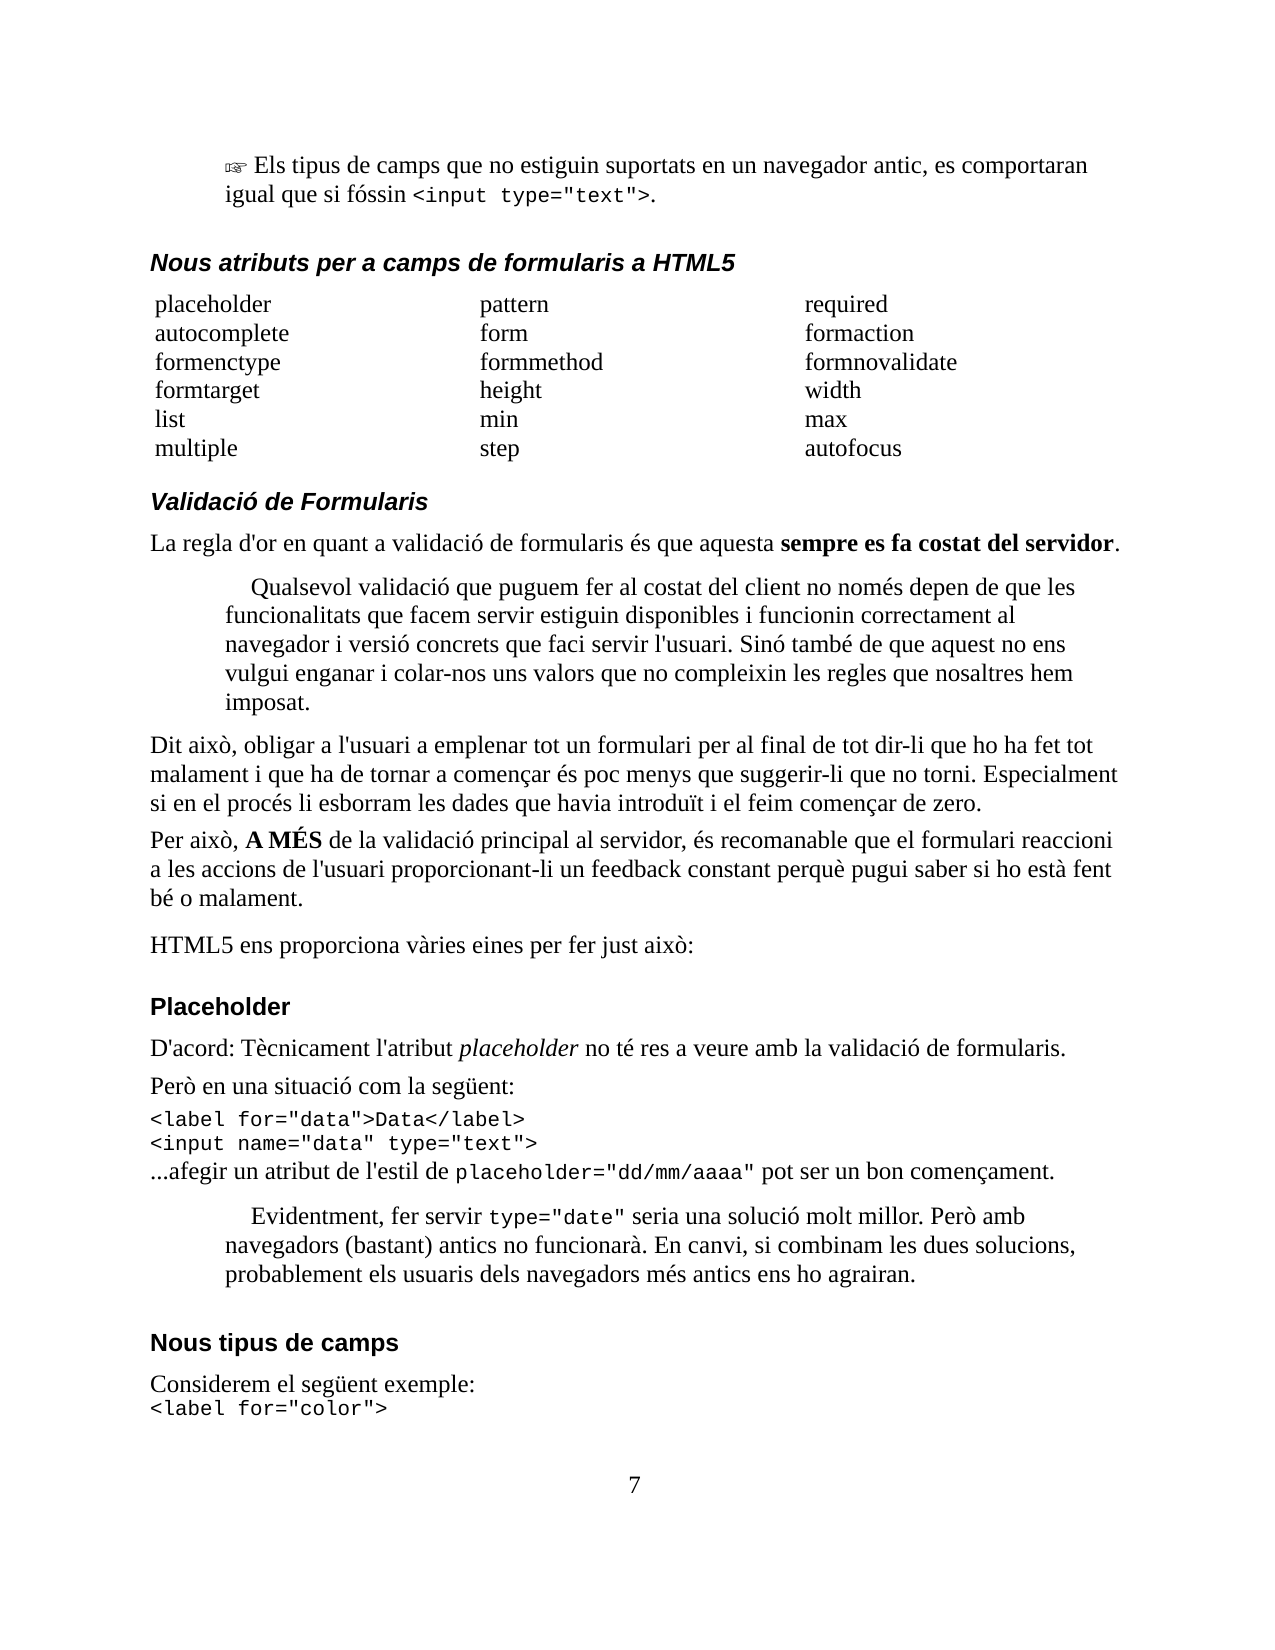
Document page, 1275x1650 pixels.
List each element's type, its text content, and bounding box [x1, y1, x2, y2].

table_cell formaction [800, 318, 1125, 347]
table_cell multiple [150, 433, 475, 462]
text HTML5 ens proporciona vàries eines per fer just això: [150, 930, 1125, 958]
text D'acord: Tècnicament l'atribut placeholder no té res a veure amb la validació de formularis. [150, 1033, 1125, 1062]
text <label for="data">Data</label> [150, 1109, 1125, 1133]
text <input name="data" type="text"> [150, 1133, 1125, 1156]
table_cell width [800, 376, 1125, 404]
table_cell autofocus [800, 433, 1125, 462]
table_cell step [475, 433, 800, 462]
table_cell min [475, 404, 800, 433]
table_cell formtarget [150, 376, 475, 404]
subtitle Nous atributs per a camps de formularis a HTML5 [150, 248, 1125, 277]
text Dit això, obligar a l'usuari a emplenar tot un formulari per al final de tot dir-li que ho ha fet tot malament i que ha de tornar a començar és poc menys que suggerir-li que no torni. Especialment si en el procés li esborram les dades que havia introduït i el feim començar de zero. [150, 730, 1125, 817]
text Però en una situació com la següent: [150, 1071, 1125, 1100]
text ...afegir un atribut de l'estil de placeholder="dd/mm/aaaa" pot ser un bon començament. [150, 1156, 1125, 1186]
text La regla d'or en quant a validació de formularis és que aquesta sempre es fa costat del servidor. [150, 528, 1125, 557]
table_cell formenctype [150, 347, 475, 376]
text <label for="color"> [150, 1398, 1125, 1421]
table_cell form [475, 318, 800, 347]
table_cell formnovalidate [800, 347, 1125, 376]
table_cell list [150, 404, 475, 433]
text ☞ Els tipus de camps que no estiguin suportats en un navegador antic, es comportaran igual que si fóssin <input type="text">. [225, 150, 1125, 208]
text 📌 Evidentment, fer servir type="date" seria una solució molt millor. Però amb navegadors (bastant) antics no funcionarà. En canvi, si combinam les dues solucions, probablement els usuaris dels navegadors més antics ens ho agrairan. [225, 1201, 1125, 1288]
table_header required [800, 289, 1125, 318]
table_header placeholder [150, 289, 475, 318]
table_cell max [800, 404, 1125, 433]
table_cell autocomplete [150, 318, 475, 347]
subtitle Validació de Formularis [150, 487, 1125, 515]
subtitle Placeholder [150, 992, 1125, 1021]
text 📌 Qualsevol validació que puguem fer al costat del client no només depen de que les funcionalitats que facem servir estiguin disponibles i funcionin correctament al navegador i versió concrets que faci servir l'usuari. Sinó també de que aquest no ens vulgui enganar i colar-nos uns valors que no compleixin les regles que nosaltres hem imposat. [225, 572, 1125, 715]
text Considerem el següent exemple: [150, 1369, 1125, 1398]
table_cell height [475, 376, 800, 404]
subtitle Nous tipus de camps [150, 1328, 1125, 1356]
table_cell formmethod [475, 347, 800, 376]
table_header pattern [475, 289, 800, 318]
text Per això, A MÉS de la validació principal al servidor, és recomanable que el formulari reaccioni a les accions de l'usuari proporcionant-li un feedback constant perquè pugui saber si ho està fent bé o malament. [150, 826, 1125, 912]
